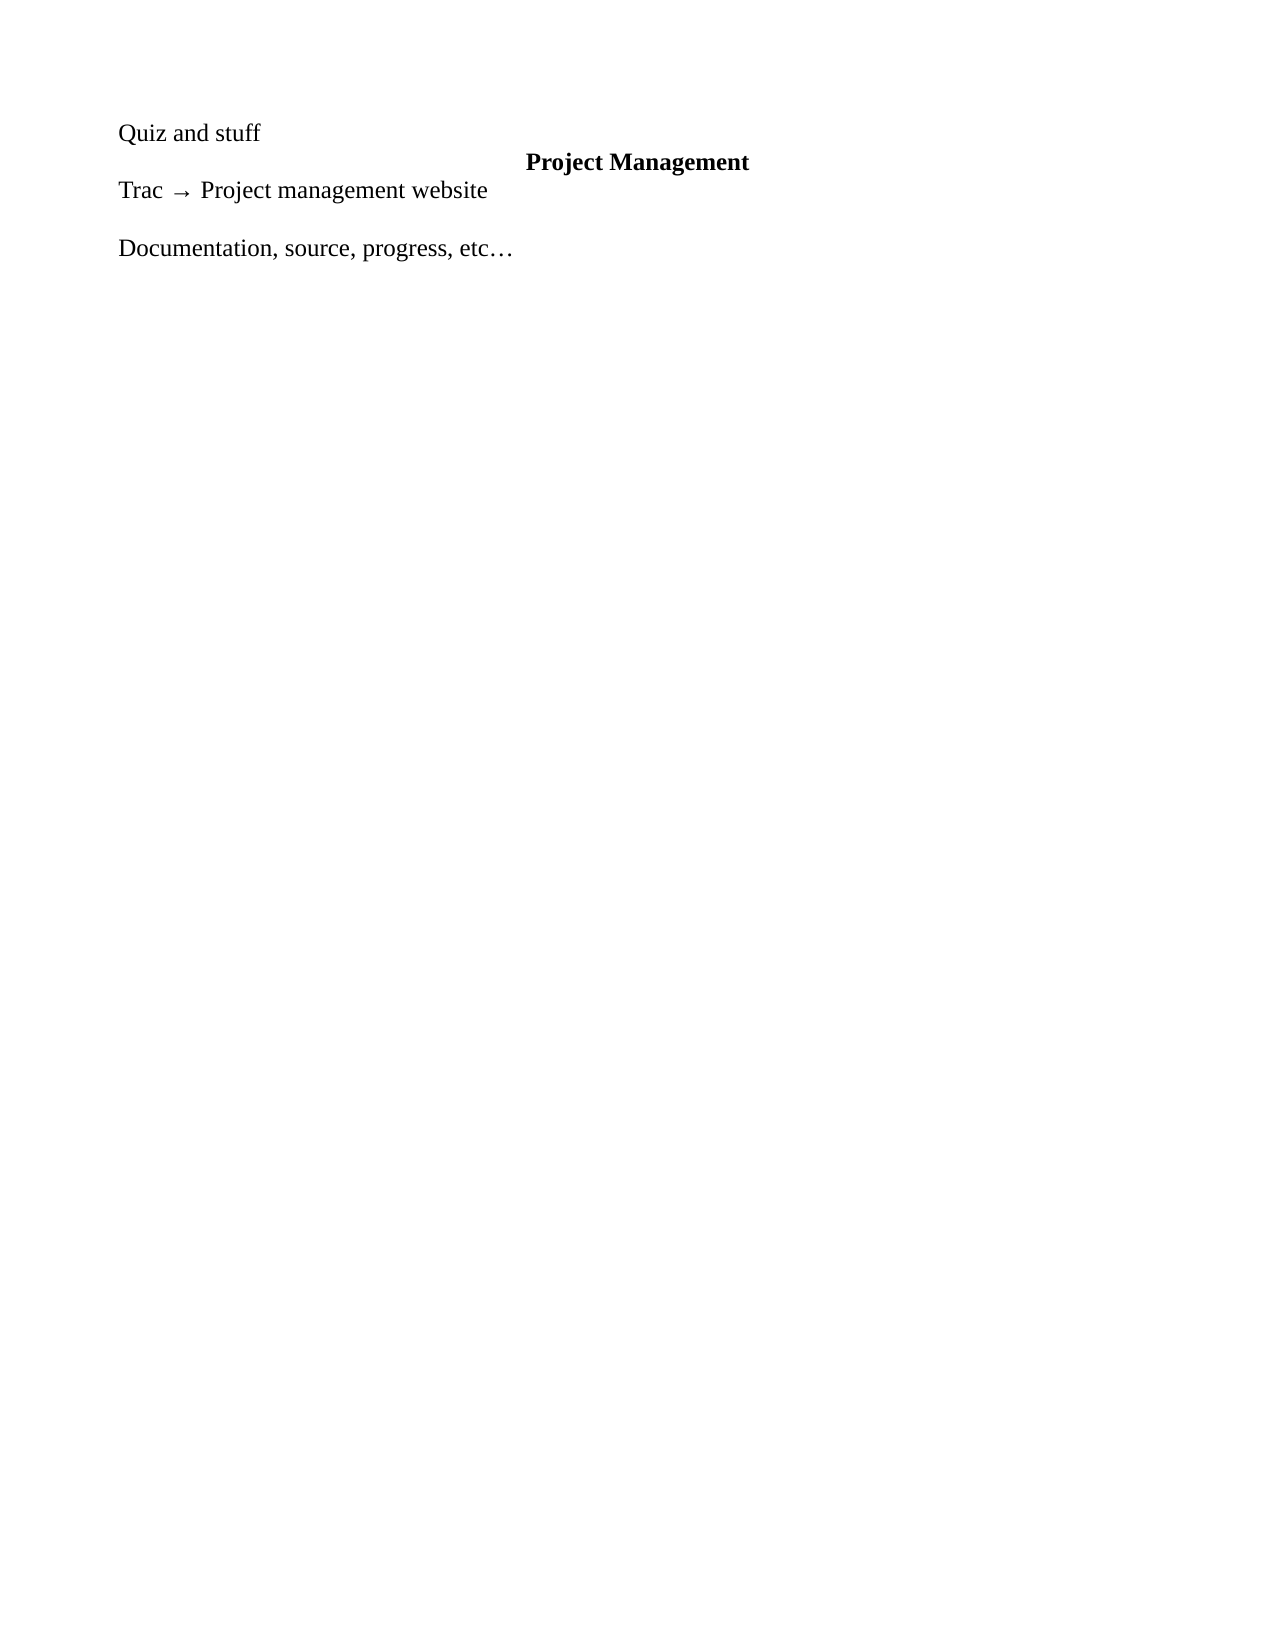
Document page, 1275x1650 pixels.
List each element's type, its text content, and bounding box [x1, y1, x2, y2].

text Documentation, source, progress, etc… [118, 233, 1157, 262]
text Trac → Project management website [118, 176, 1157, 204]
text Project Management [118, 147, 1157, 176]
text Quiz and stuff [118, 118, 1157, 147]
